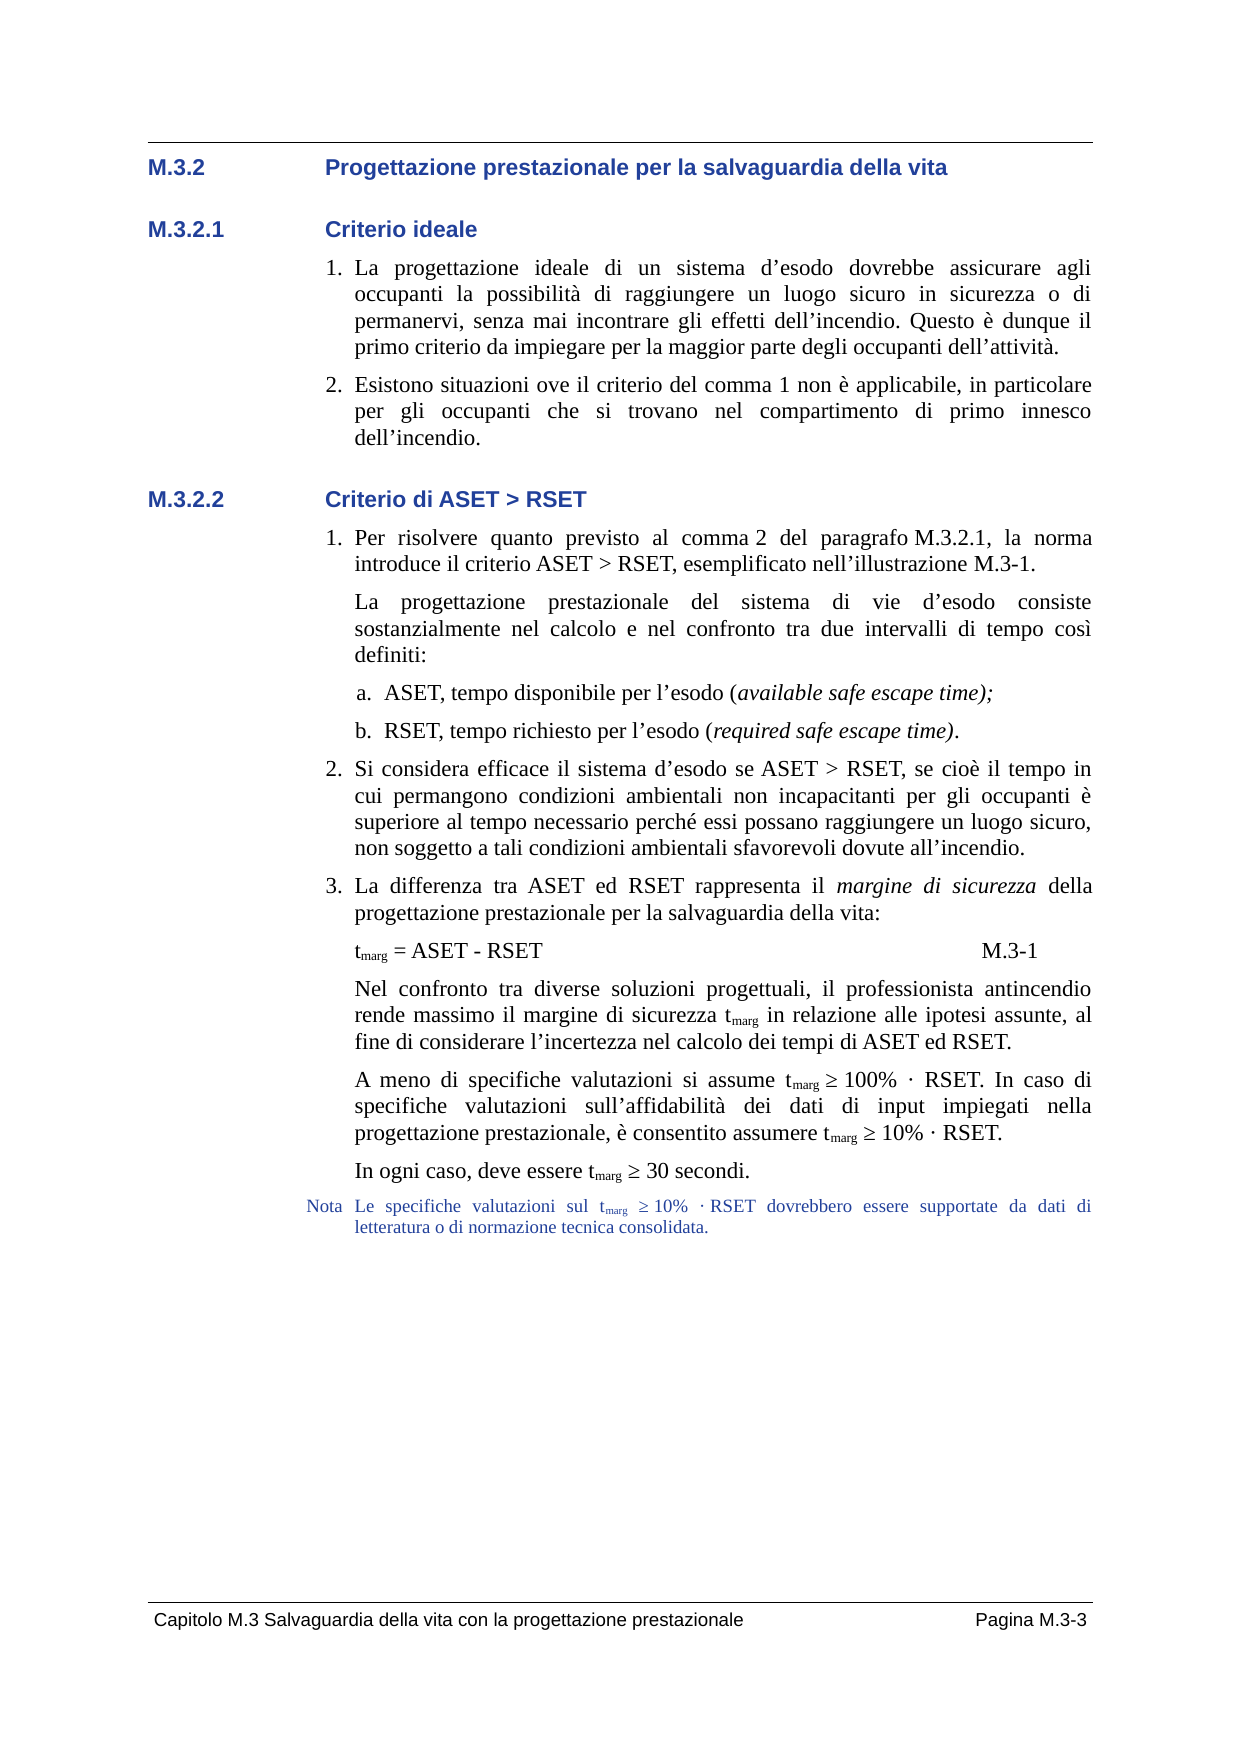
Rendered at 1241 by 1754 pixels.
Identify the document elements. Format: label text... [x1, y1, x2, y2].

list Si considera efficace il sistema d’esodo se ASET > RSET, se cioè il tempo in cui permangono condizioni ambientali non incapacitanti per gli occupanti è superiore al tempo necessario perché essi possano raggiungere un luogo sicuro, non soggetto a tali condizioni ambientali sfavorevoli dovute all’incendio. [342, 755, 1093, 861]
list Per risolvere quanto previsto al comma 2. del paragrafo M.3.2.1, la norma introduce il criterio ASET > RSET, esemplificato nell’illustrazione M.3-1. [342, 524, 1093, 576]
list RSET, tempo richiesto per l’esodo (required safe escape time). [372, 717, 1093, 743]
text tmarg = ASET - RSET M.3-1 [354, 937, 1093, 963]
list A meno di specifiche valutazioni si assume tmarg ≥ 100% · RSET. In caso di specifiche valutazioni sull’affidabilità dei dati di input impiegati nella progettazione prestazionale, è consentito assumere tmarg ≥ 10% · RSET. [342, 1066, 1093, 1145]
list La progettazione ideale di un sistema d’esodo dovrebbe assicurare agli occupanti la possibilità di raggiungere un luogo sicuro in sicurezza o di permanervi, senza mai incontrare gli effetti dell’incendio. Questo è dunque il primo criterio da impiegare per la maggior parte degli occupanti dell’attività. [342, 254, 1093, 359]
list ASET, tempo disponibile per l’esodo (available safe escape time); [372, 679, 1093, 705]
subtitle Criterio di ASET > RSET [148, 486, 1093, 512]
subtitle Progettazione prestazionale per la salvaguardia della vita [148, 143, 1093, 180]
list Nel confronto tra diverse soluzioni progettuali, il professionista antincendio rende massimo il margine di sicurezza tmarg in relazione alle ipotesi assunte, al fine di considerare l’incertezza nel calcolo dei tempi di ASET ed RSET. [342, 975, 1093, 1054]
list In ogni caso, deve essere tmarg ≥ 30 secondi. [342, 1157, 1093, 1183]
list Le specifiche valutazioni sul tmarg ≥ 10% · RSET dovrebbero essere supportate da dati di letteratura o di normazione tecnica consolidata. [342, 1195, 1093, 1238]
list La progettazione prestazionale del sistema di vie d’esodo consiste sostanzialmente nel calcolo e nel confronto tra due intervalli di tempo così definiti: [342, 588, 1093, 667]
subtitle Criterio ideale [148, 216, 1093, 242]
list La differenza tra ASET ed RSET rappresenta il margine di sicurezza della progettazione prestazionale per la salvaguardia della vita: [342, 872, 1093, 925]
list Esistono situazioni ove il criterio del comma 1. non è applicabile, in particolare per gli occupanti che si trovano nel compartimento di primo innesco dell’incendio. [342, 371, 1093, 450]
